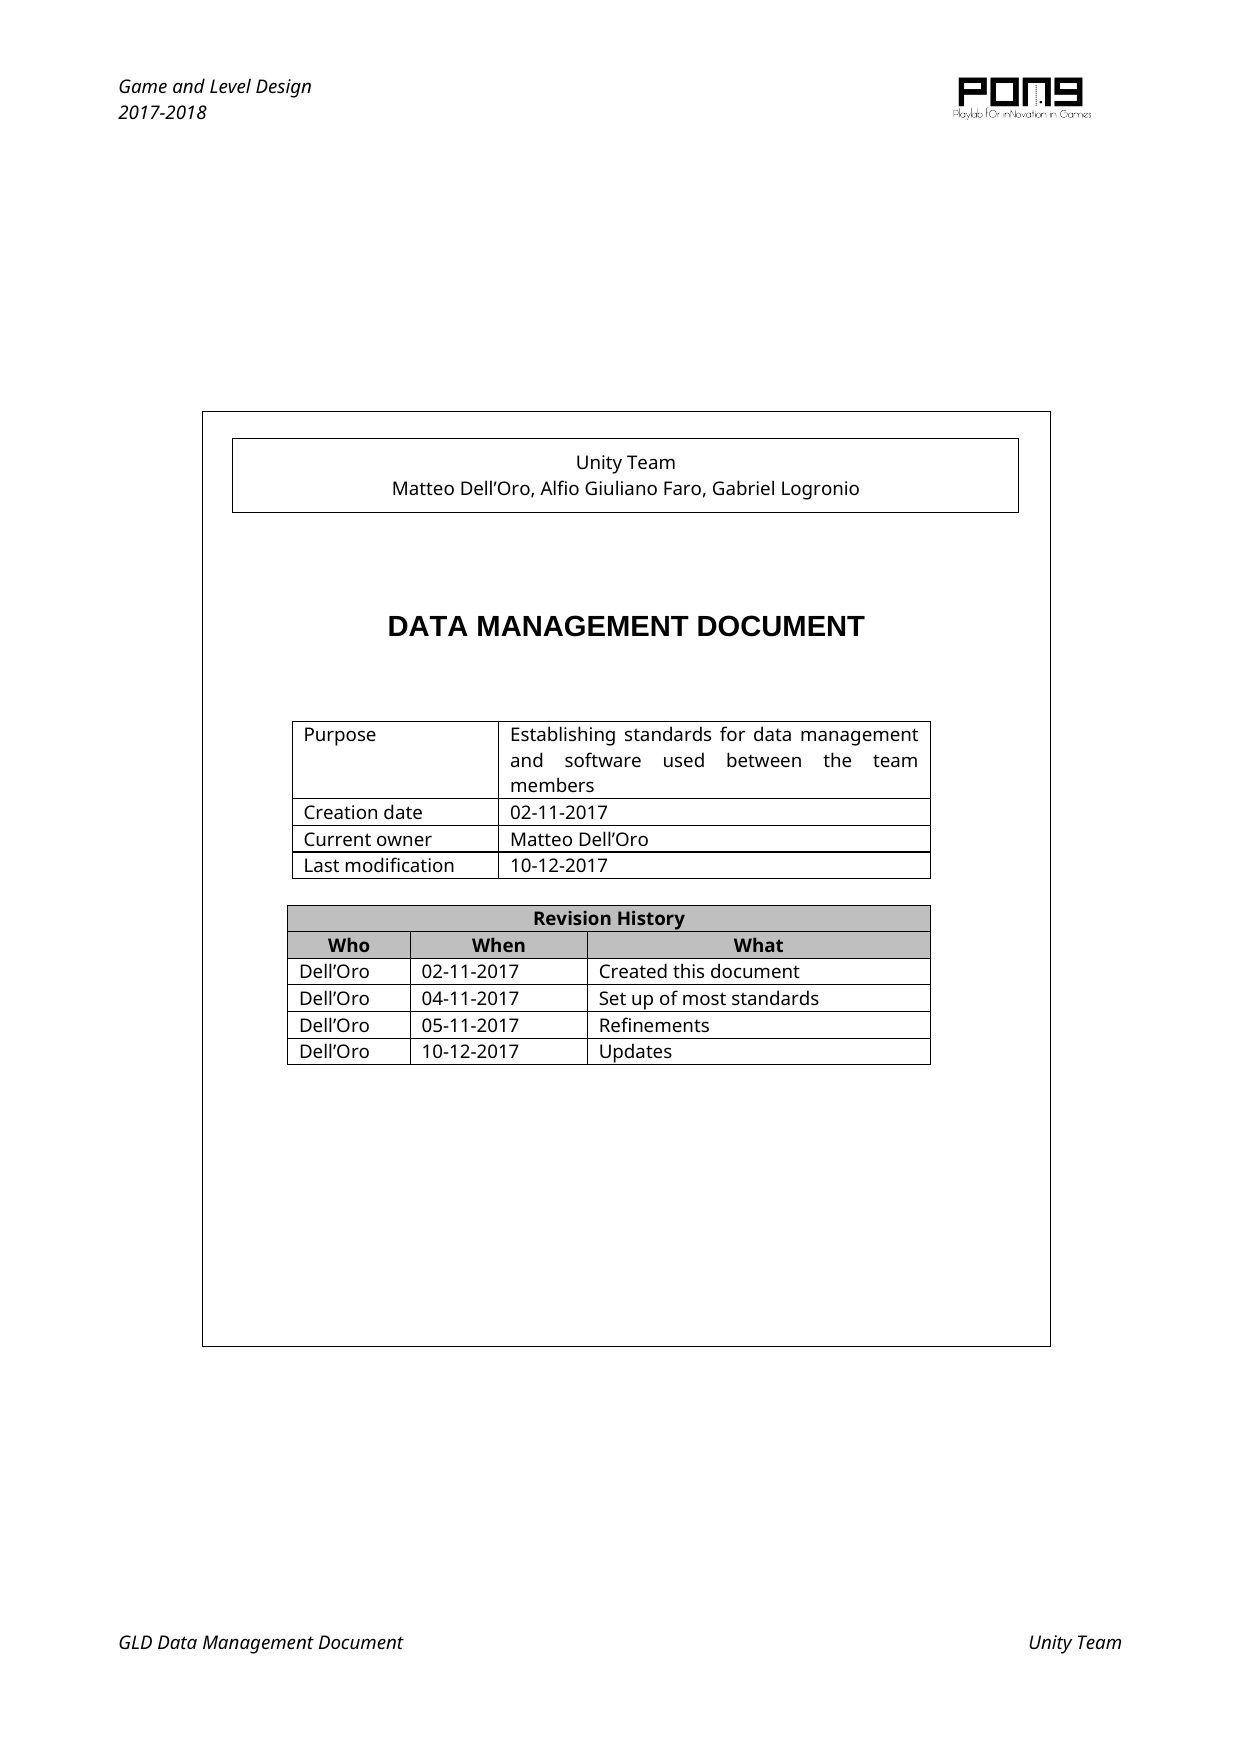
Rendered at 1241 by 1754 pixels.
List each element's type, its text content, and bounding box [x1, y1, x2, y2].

table_cell 05-11-2017 [411, 1012, 587, 1037]
table_cell 10-12-2017 [499, 853, 930, 878]
table_cell Dell’Oro [288, 959, 410, 984]
table_cell Set up of most standards [588, 985, 930, 1011]
table_cell When [411, 932, 587, 958]
table_cell Matteo Dell’Oro [499, 826, 930, 851]
table_cell Dell’Oro [288, 1039, 410, 1064]
table_cell What [588, 932, 930, 958]
table_cell 02-11-2017 [499, 799, 930, 825]
table_cell 04-11-2017 [411, 985, 587, 1011]
table_header Unity Team Matteo Dell’Oro, Alfio Giuliano Faro, Gabriel Logronio [233, 439, 1018, 512]
table_cell Created this document [588, 959, 930, 984]
table_header Purpose [293, 722, 498, 798]
table_cell Who [288, 932, 410, 958]
table_cell Dell’Oro [288, 1012, 410, 1037]
table_cell Current owner [293, 826, 498, 851]
table_cell 02-11-2017 [411, 959, 587, 984]
table_header Revision History [288, 906, 930, 931]
table_cell Refinements [588, 1012, 930, 1037]
table_cell Last modification [293, 853, 498, 878]
table_cell Dell’Oro [288, 985, 410, 1011]
table_cell Updates [588, 1039, 930, 1064]
table_cell 10-12-2017 [411, 1039, 587, 1064]
table_cell Creation date [293, 799, 498, 825]
picture [923, 73, 1122, 124]
table_header Establishing standards for data management and software used between the team members [499, 722, 930, 798]
table_header DATA MANAGEMENT DOCUMENT [203, 412, 1050, 1346]
